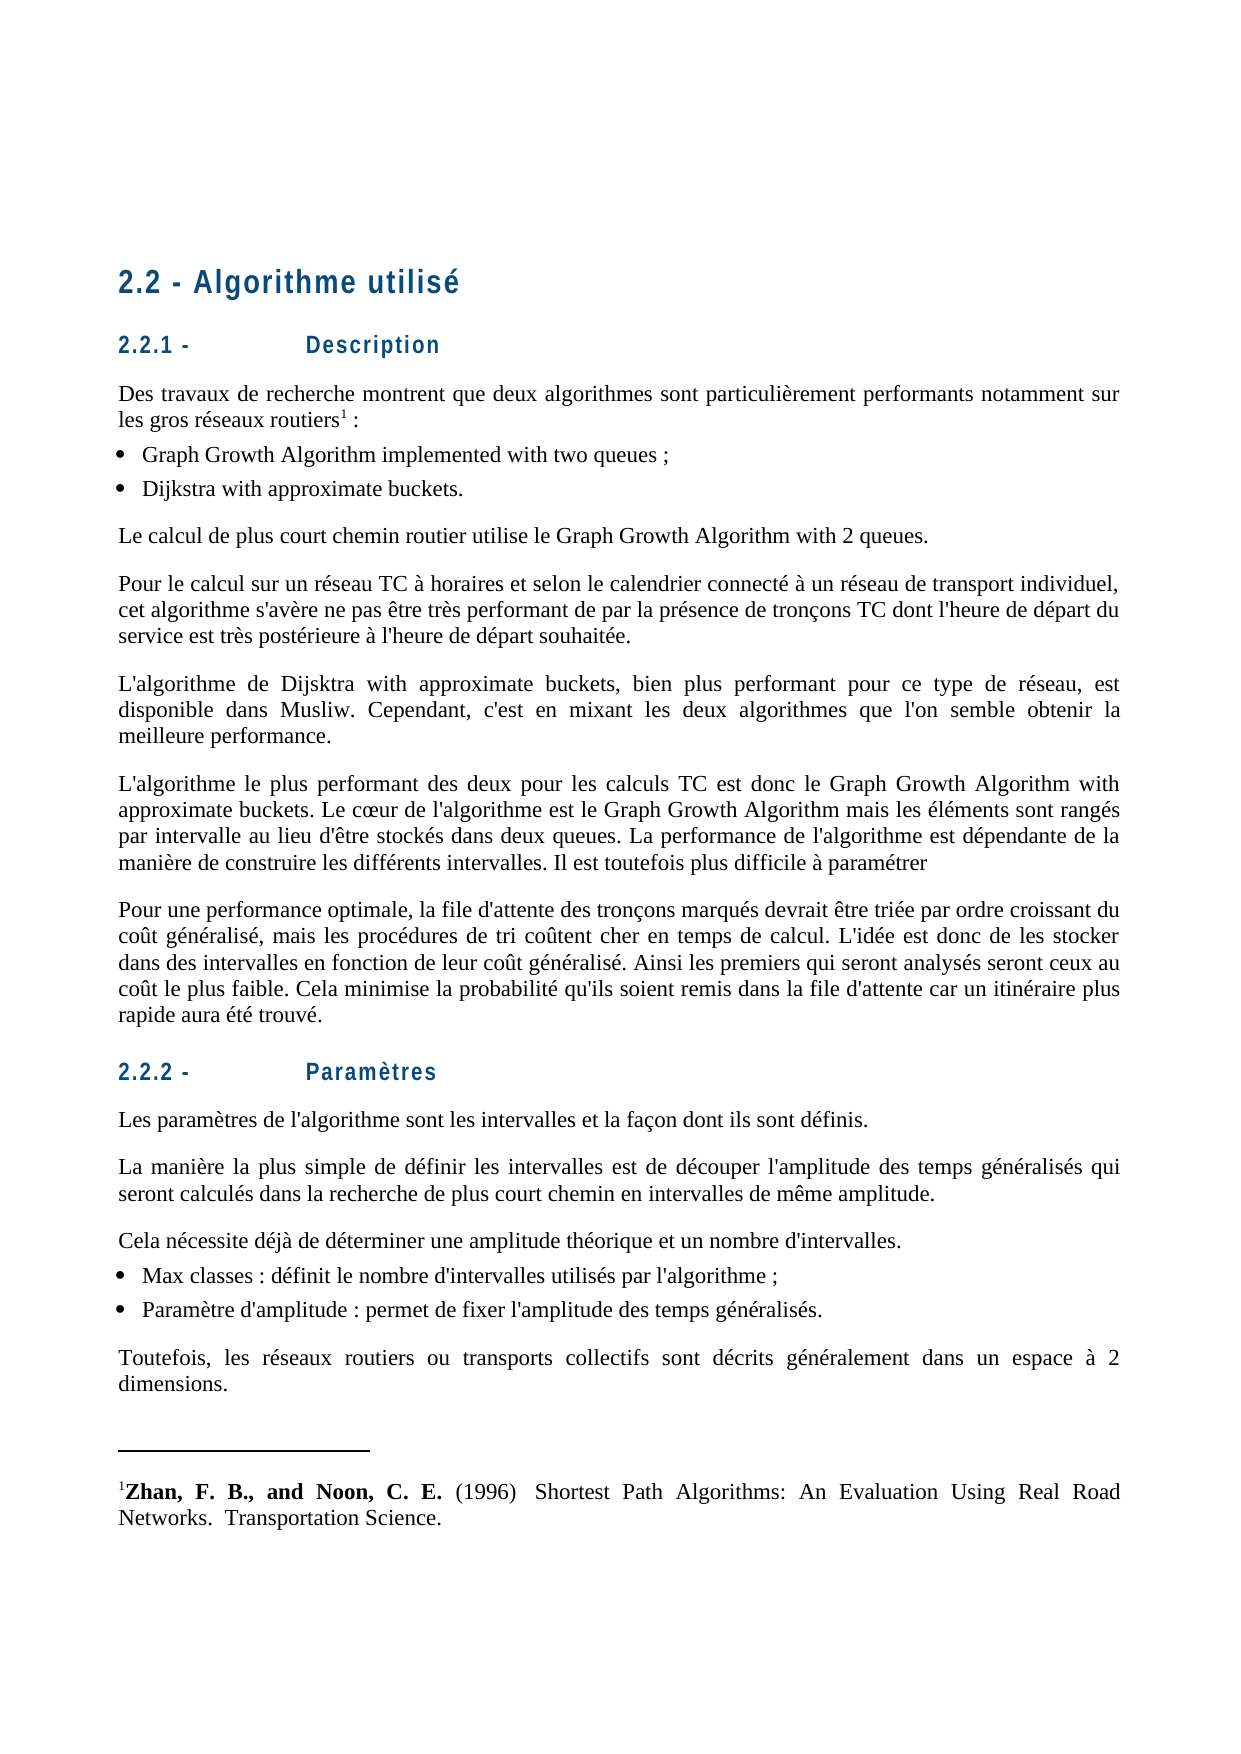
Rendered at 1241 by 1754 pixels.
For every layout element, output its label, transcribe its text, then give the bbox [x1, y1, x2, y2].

text L'algorithme de Dijsktra with approximate buckets, bien plus performant pour ce type de réseau, est disponible dans Musliw. Cependant, c'est en mixant les deux algorithmes que l'on semble obtenir la meilleure performance. [118, 670, 1122, 749]
text La manière la plus simple de définir les intervalles est de découper l'amplitude des temps généralisés qui seront calculés dans la recherche de plus court chemin en intervalles de même amplitude. [118, 1153, 1122, 1206]
text Pour le calcul sur un réseau TC à horaires et selon le calendrier connecté à un réseau de transport individuel, cet algorithme s'avère ne pas être très performant de par la présence de tronçons TC dont l'heure de départ du service est très postérieure à l'heure de départ souhaitée. [118, 570, 1122, 649]
text Zhan, F. B., and Noon, C. E. (1996) Shortest Path Algorithms: An Evaluation Using Real Road Networks. Transportation Science. [118, 1478, 1122, 1531]
text Pour une performance optimale, la file d'attente des tronçons marqués devrait être triée par ordre croissant du coût généralisé, mais les procédures de tri coûtent cher en temps de calcul. L'idée est donc de les stocker dans des intervalles en fonction de leur coût généralisé. Ainsi les premiers qui seront analysés seront ceux au coût le plus faible. Cela minimise la probabilité qu'ils soient remis dans la file d'attente car un itinéraire plus rapide aura été trouvé. [118, 896, 1122, 1028]
list Paramètre d'amplitude : permet de fixer l'amplitude des temps généralisés. [116, 1296, 1127, 1323]
text Les paramètres de l'algorithme sont les intervalles et la façon dont ils sont définis. [118, 1106, 1122, 1133]
text Cela nécessite déjà de déterminer une amplitude théorique et un nombre d'intervalles. [118, 1227, 1122, 1253]
text Toutefois, les réseaux routiers ou transports collectifs sont décrits généralement dans un espace à 2 dimensions. [118, 1343, 1122, 1396]
list Max classes : définit le nombre d'intervalles utilisés par l'algorithme ; [116, 1262, 1127, 1288]
list Dijkstra with approximate buckets. [116, 475, 1127, 502]
subtitle Paramètres [118, 1057, 1122, 1085]
text L'algorithme le plus performant des deux pour les calculs TC est donc le Graph Growth Algorithm with approximate buckets. Le cœur de l'algorithme est le Graph Growth Algorithm mais les éléments sont rangés par intervalle au lieu d'être stockés dans deux queues. La performance de l'algorithme est dépendante de la manière de construire les différents intervalles. Il est toutefois plus difficile à paramétrer [118, 769, 1122, 875]
subtitle Algorithme utilisé [118, 263, 1122, 301]
list Graph Growth Algorithm implemented with two queues ; [116, 441, 1127, 467]
text Des travaux de recherche montrent que deux algorithmes sont particulièrement performants notamment sur les gros réseaux routiers : [118, 380, 1122, 432]
subtitle Description [118, 330, 1122, 359]
text Le calcul de plus court chemin routier utilise le Graph Growth Algorithm with 2 queues. [118, 523, 1122, 549]
